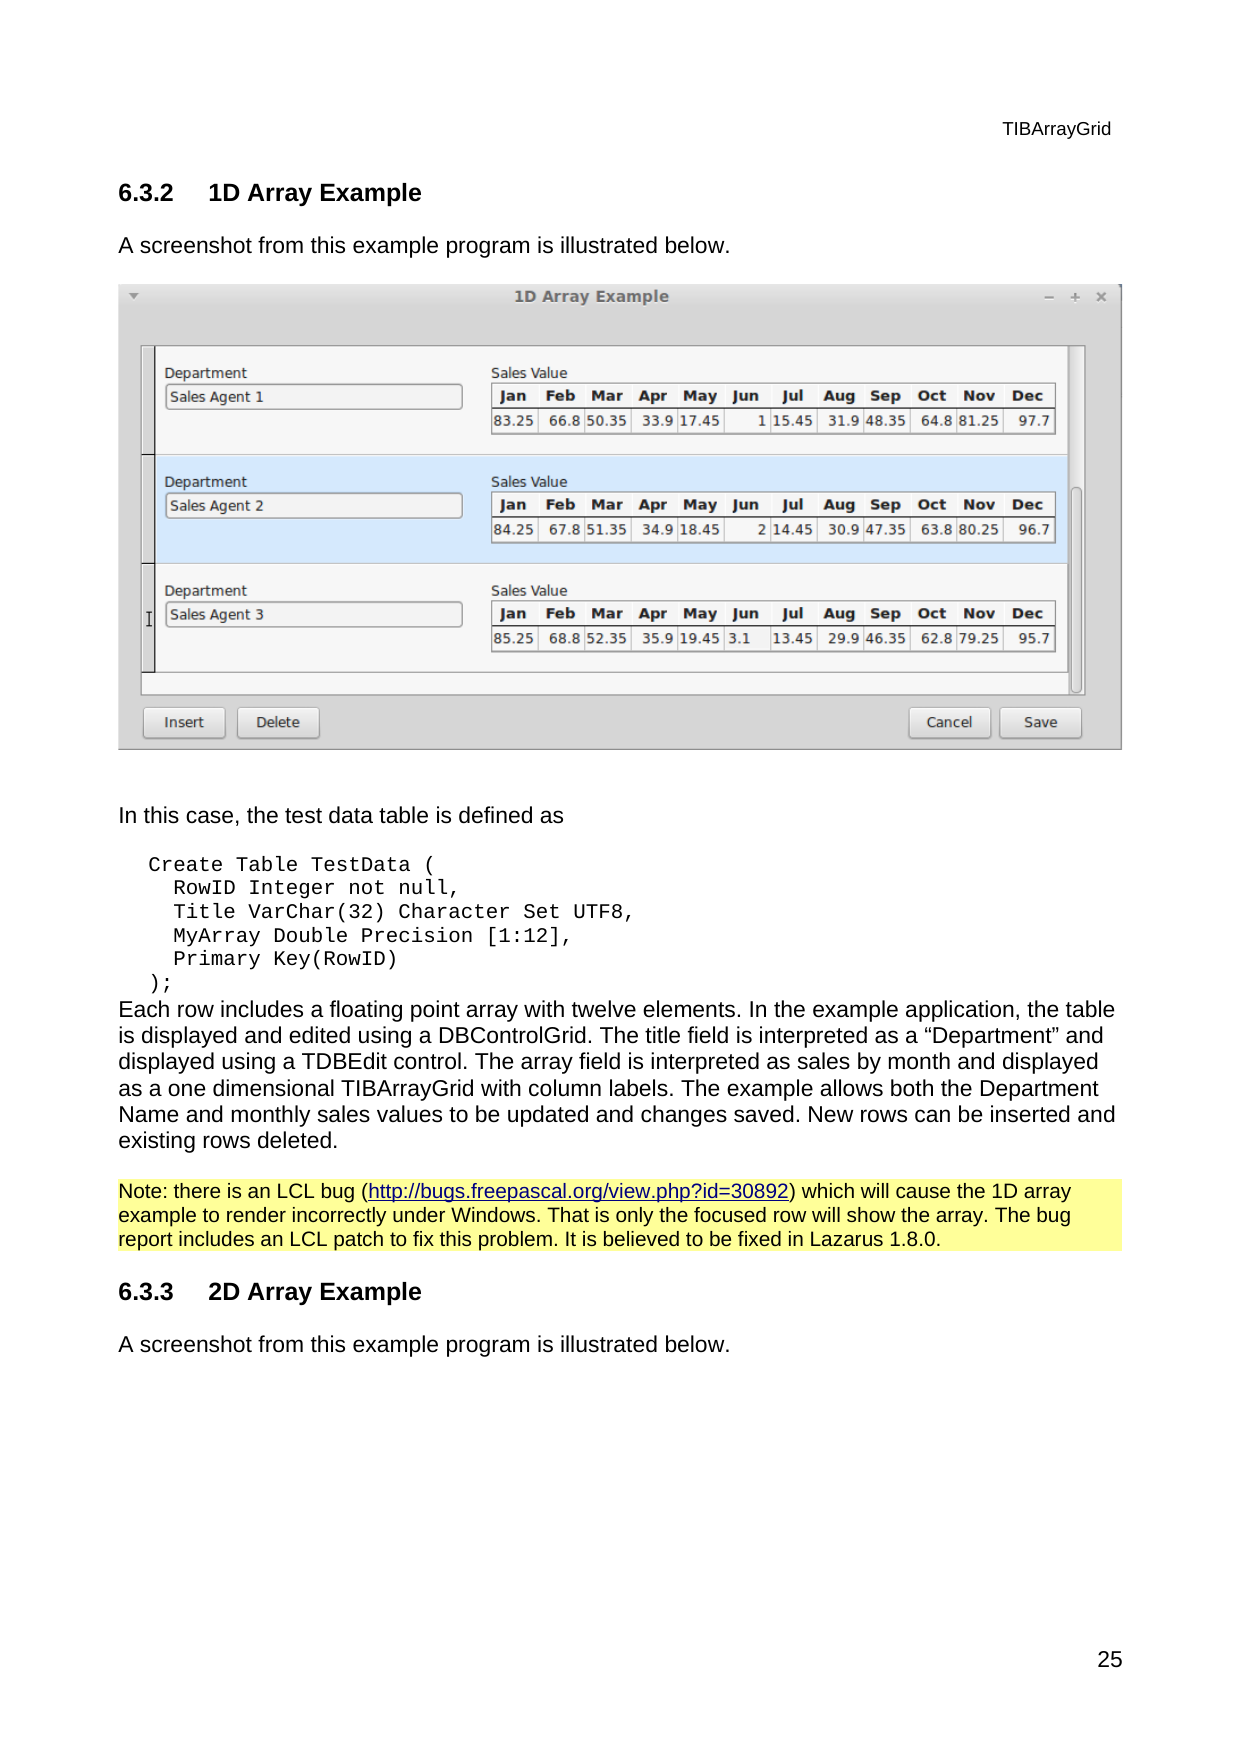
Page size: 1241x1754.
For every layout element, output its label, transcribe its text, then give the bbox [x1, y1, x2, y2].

text Each row includes a floating point array with twelve elements. In the example application, the table is displayed and edited using a DBControlGrid. The title field is interpreted as a “Department” and displayed using a TDBEdit control. The array field is interpreted as sales by month and displayed as a one dimensional TIBArrayGrid with column labels. The example allows both the Department Name and monthly sales values to be updated and changes saved. New rows can be inserted and existing rows deleted. [118, 996, 1122, 1154]
subtitle 1D Array Example [118, 178, 1122, 207]
text Note: there is an LCL bug (http://bugs.freepascal.org/view.php?id=30892) which will cause the 1D array example to render incorrectly under Windows. That is only the focused row will show the array. The bug report includes an LCL patch to fix this problem. It is believed to be fixed in Lazarus 1.8.0. [118, 1179, 1122, 1251]
text Create Table TestData ( [148, 854, 1122, 877]
text Primary Key(RowID) [148, 948, 1122, 972]
picture [118, 284, 1123, 750]
subtitle 2D Array Example [118, 1277, 1122, 1305]
text ); [148, 972, 1122, 996]
text A screenshot from this example program is illustrated below. [118, 232, 1122, 259]
text Title VarChar(32) Character Set UTF8, [148, 901, 1122, 924]
text A screenshot from this example program is illustrated below. [118, 1331, 1122, 1357]
text In this case, the test data table is defined as [118, 802, 1122, 828]
text MyArray Double Precision [1:12], [148, 924, 1122, 948]
text RowID Integer not null, [148, 877, 1122, 901]
